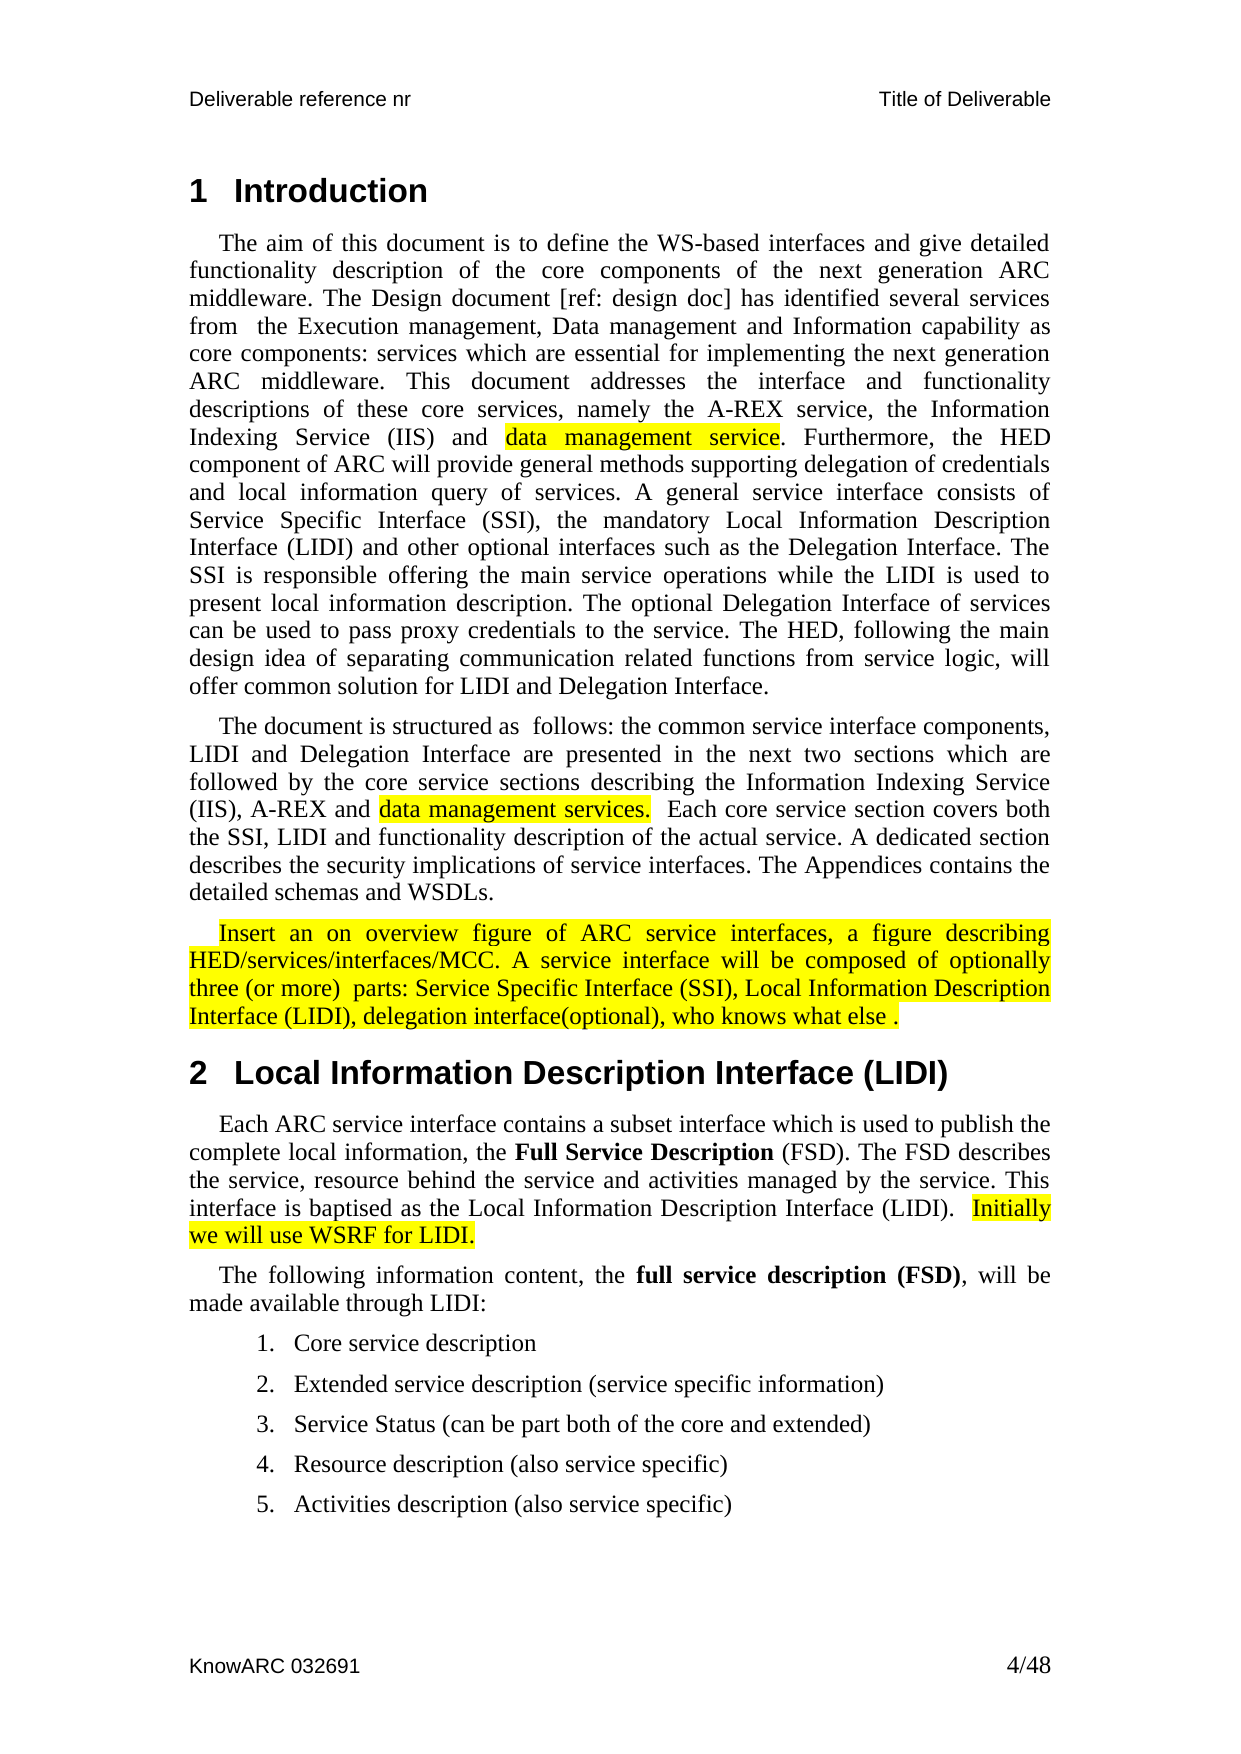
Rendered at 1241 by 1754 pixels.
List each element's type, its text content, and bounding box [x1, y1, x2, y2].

subtitle Local Information Description Interface (LIDI) [189, 1054, 1051, 1092]
text Insert an on overview figure of ARC service interfaces, a figure describing HED/services/interfaces/MCC. A service interface will be composed of optionally three (or more) parts: Service Specific Interface (SSI), Local Information Description Interface (LIDI), delegation interface(optional), who knows what else . [189, 919, 1051, 1029]
text The aim of this document is to define the WS-based interfaces and give detailed functionality description of the core components of the next generation ARC middleware. The Design document [ref: design doc] has identified several services from the Execution management, Data management and Information capability as core components: services which are essential for implementing the next generation ARC middleware. This document addresses the interface and functionality descriptions of these core services, namely the A-REX service, the Information Indexing Service (IIS) and data management service. Furthermore, the HED component of ARC will provide general methods supporting delegation of credentials and local information query of services. A general service interface consists of Service Specific Interface (SSI), the mandatory Local Information Description Interface (LIDI) and other optional interfaces such as the Delegation Interface. The SSI is responsible offering the main service operations while the LIDI is used to present local information description. The optional Delegation Interface of services can be used to pass proxy credentials to the service. The HED, following the main design idea of separating communication related functions from service logic, will offer common solution for LIDI and Delegation Interface. [189, 229, 1051, 700]
text Each ARC service interface contains a subset interface which is used to publish the complete local information, the Full Service Description (FSD). The FSD describes the service, resource behind the service and activities managed by the service. This interface is baptised as the Local Information Description Interface (LIDI). Initially we will use WSRF for LIDI. [189, 1111, 1051, 1249]
list Core service description [226, 1329, 1051, 1357]
text The document is structured as follows: the common service interface components, LIDI and Delegation Interface are presented in the next two sections which are followed by the core service sections describing the Information Indexing Service (IIS), A-REX and data management services. Each core service section covers both the SSI, LIDI and functionality description of the actual service. A dedicated section describes the security implications of service interfaces. The Appendices contains the detailed schemas and WSDLs. [189, 712, 1051, 906]
text The following information content, the full service description (FSD), will be made available through LIDI: [189, 1262, 1051, 1317]
subtitle Introduction [189, 173, 1051, 210]
list Activities description (also service specific) [226, 1490, 1051, 1518]
list Resource description (also service specific) [226, 1450, 1051, 1478]
list Extended service description (service specific information) [226, 1370, 1051, 1397]
list Service Status (can be part both of the core and extended) [226, 1410, 1051, 1438]
